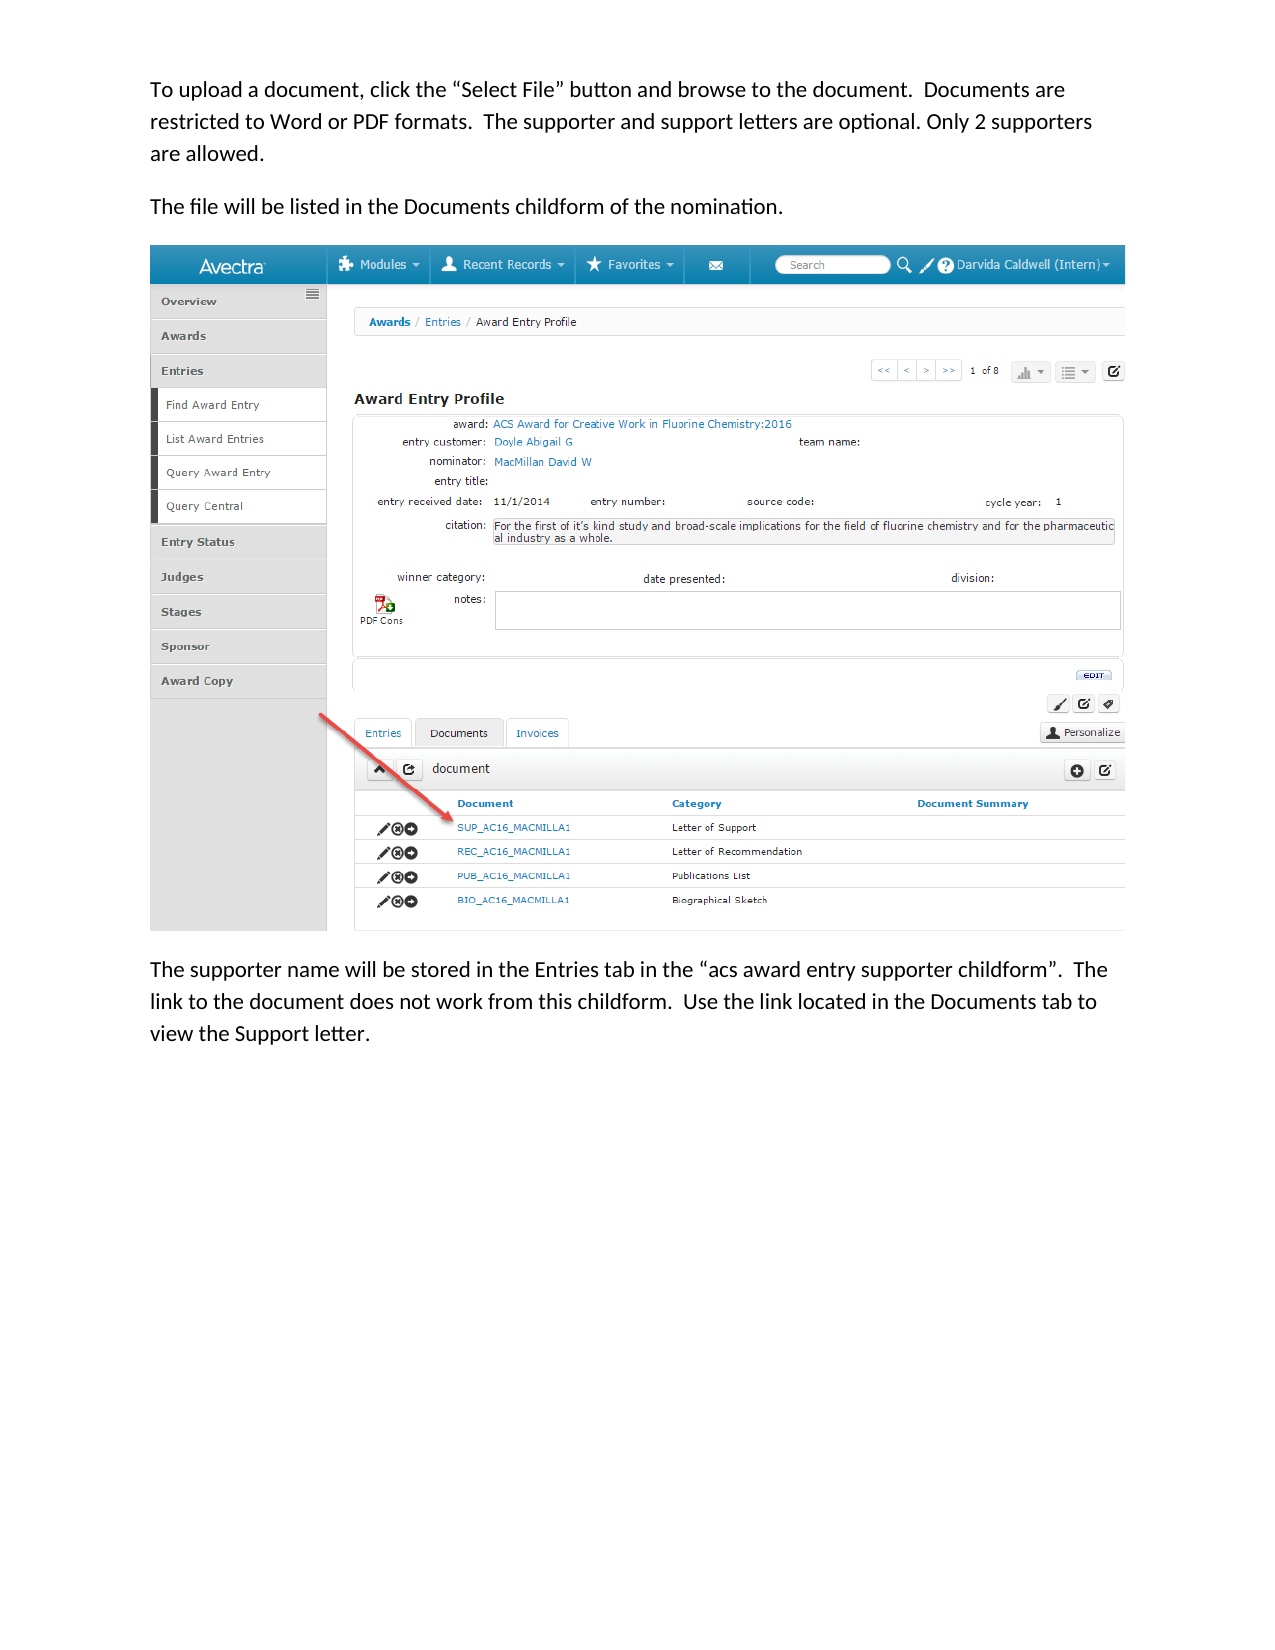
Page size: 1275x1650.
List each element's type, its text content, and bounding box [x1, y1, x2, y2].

picture [150, 285, 1125, 931]
picture [150, 245, 1125, 276]
text The supporter name will be stored in the Entries tab in the “acs award entry supporter childform”. The link to the document does not work from this childform. Use the link located in the Documents tab to view the Support letter. [150, 955, 1125, 1047]
text The file will be listed in the Documents childform of the nomination. [150, 192, 1125, 220]
text To upload a document, click the “Select File” button and browse to the document. Documents are restricted to Word or PDF formats. The supporter and support letters are optional. Only 2 supporters are allowed. [150, 75, 1125, 167]
